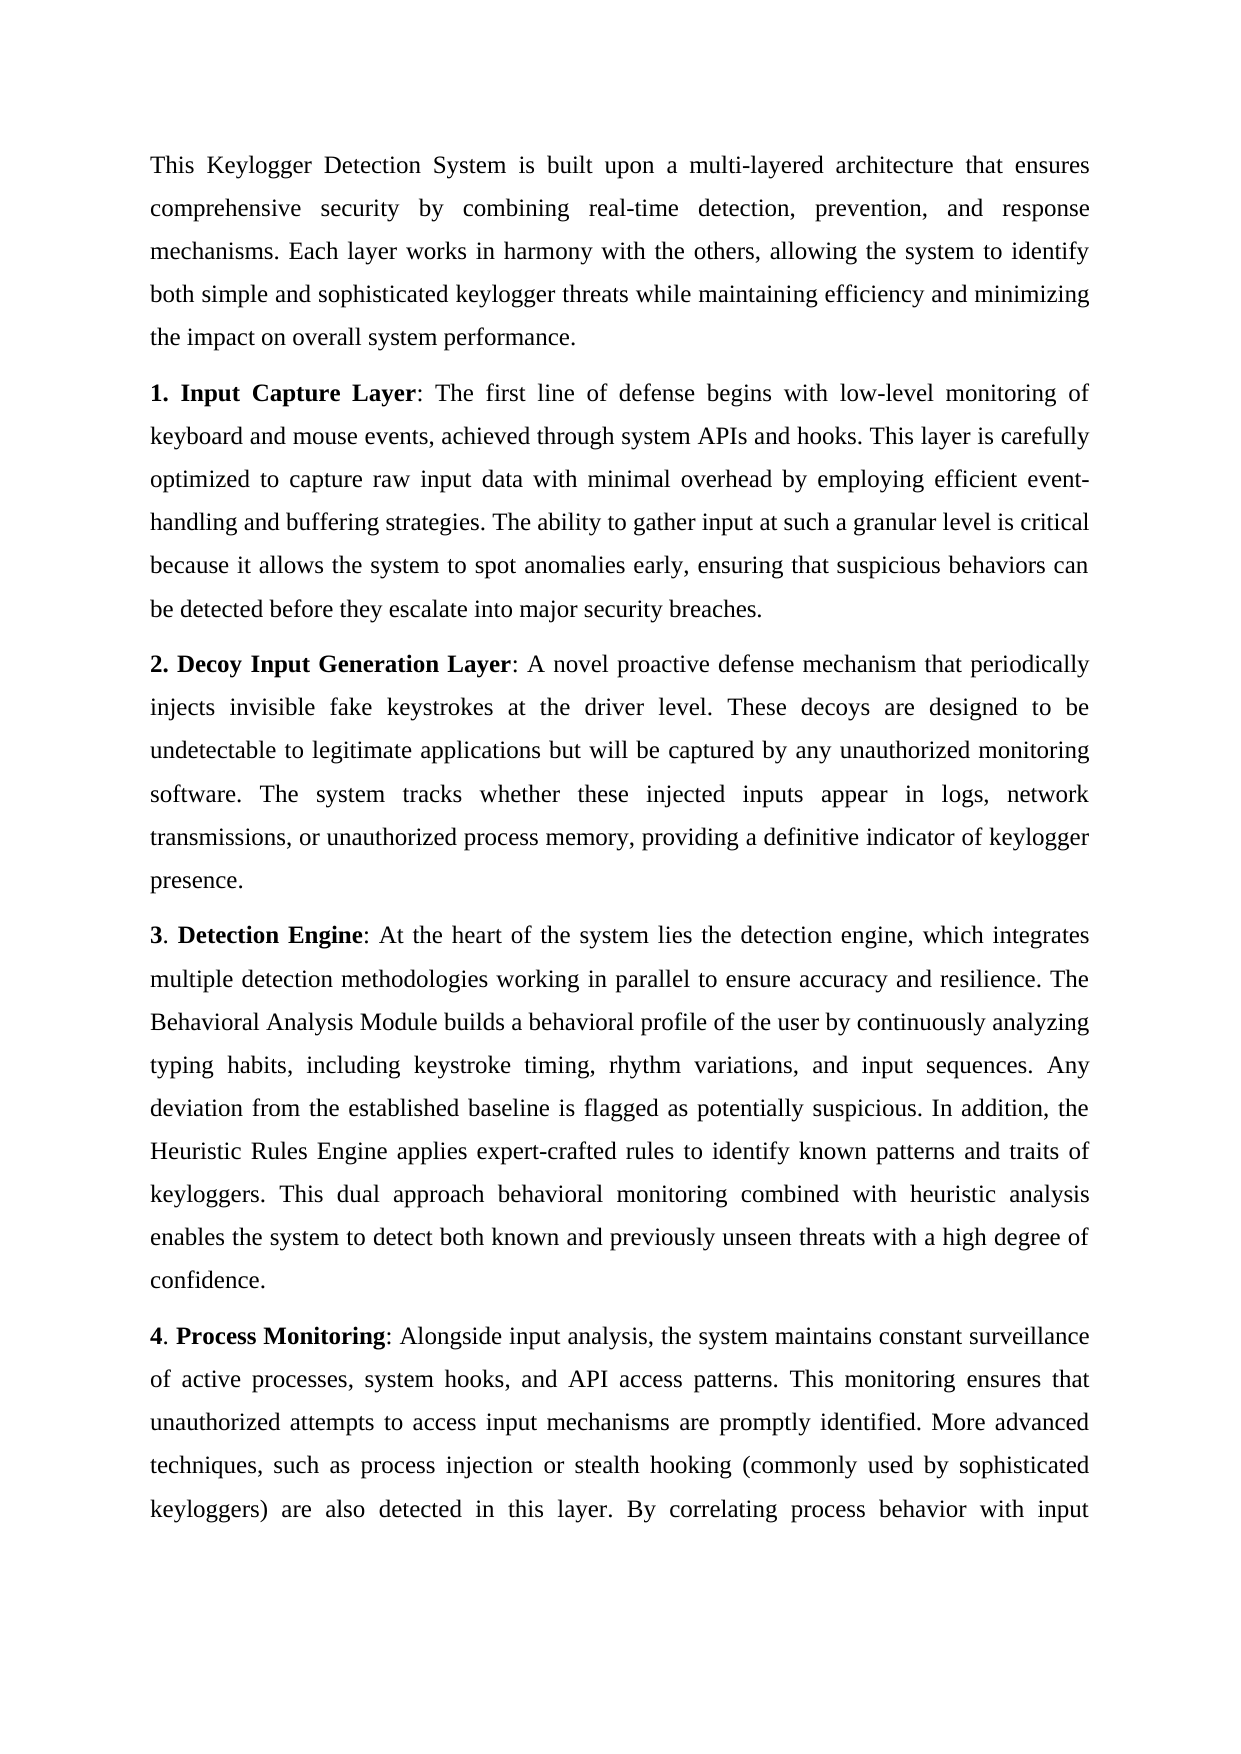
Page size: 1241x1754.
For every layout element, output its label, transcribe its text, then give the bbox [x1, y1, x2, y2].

text 3. Detection Engine: At the heart of the system lies the detection engine, which integrates multiple detection methodologies working in parallel to ensure accuracy and resilience. The Behavioral Analysis Module builds a behavioral profile of the user by continuously analyzing typing habits, including keystroke timing, rhythm variations, and input sequences. Any deviation from the established baseline is flagged as potentially suspicious. In addition, the Heuristic Rules Engine applies expert-crafted rules to identify known patterns and traits of keyloggers. This dual approach behavioral monitoring combined with heuristic analysis enables the system to detect both known and previously unseen threats with a high degree of confidence. [150, 921, 1091, 1294]
text 1. Input Capture Layer: The first line of defense begins with low-level monitoring of keyboard and mouse events, achieved through system APIs and hooks. This layer is carefully optimized to capture raw input data with minimal overhead by employing efficient event-handling and buffering strategies. The ability to gather input at such a granular level is critical because it allows the system to spot anomalies early, ensuring that suspicious behaviors can be detected before they escalate into major security breaches. [150, 378, 1091, 622]
text 2. Decoy Input Generation Layer: A novel proactive defense mechanism that periodically injects invisible fake keystrokes at the driver level. These decoys are designed to be undetectable to legitimate applications but will be captured by any unauthorized monitoring software. The system tracks whether these injected inputs appear in logs, network transmissions, or unauthorized process memory, providing a definitive indicator of keylogger presence. [150, 649, 1091, 894]
text This Keylogger Detection System is built upon a multi-layered architecture that ensures comprehensive security by combining real-time detection, prevention, and response mechanisms. Each layer works in harmony with the others, allowing the system to identify both simple and sophisticated keylogger threats while maintaining efficiency and minimizing the impact on overall system performance. [150, 150, 1091, 351]
text 4. Process Monitoring: Alongside input analysis, the system maintains constant surveillance of active processes, system hooks, and API access patterns. This monitoring ensures that unauthorized attempts to access input mechanisms are promptly identified. More advanced techniques, such as process injection or stealth hooking (commonly used by sophisticated keyloggers) are also detected in this layer. By correlating process behavior with input [150, 1321, 1091, 1522]
